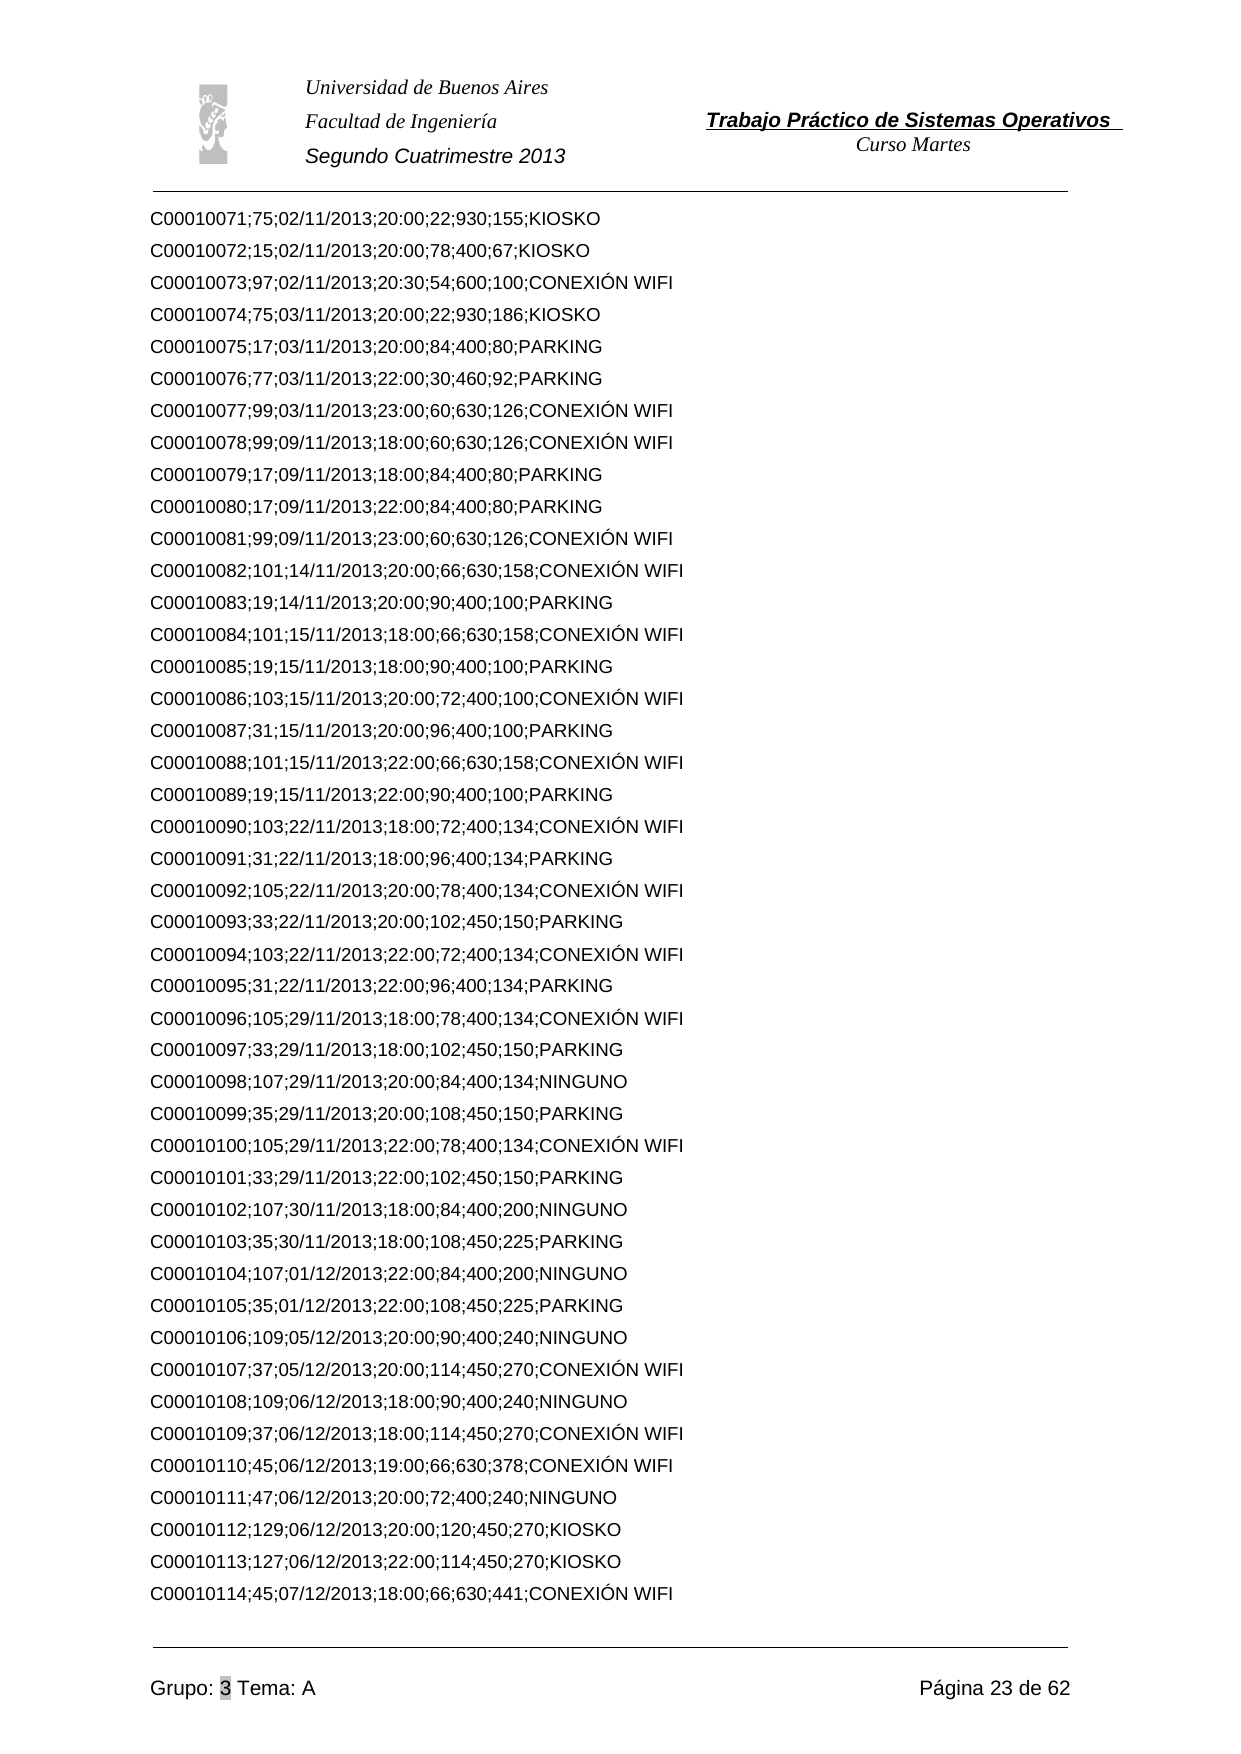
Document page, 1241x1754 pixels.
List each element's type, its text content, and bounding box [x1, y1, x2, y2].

text C00010111;47;06/12/2013;20:00;72;400;240;NINGUNO [150, 1487, 1090, 1508]
text C00010085;19;15/11/2013;18:00;90;400;100;PARKING [150, 656, 1090, 677]
text C00010081;99;09/11/2013;23:00;60;630;126;CONEXIÓN WIFI [150, 528, 1090, 549]
text C00010071;75;02/11/2013;20:00;22;930;155;KIOSKO [150, 208, 1090, 229]
text C00010097;33;29/11/2013;18:00;102;450;150;PARKING [150, 1039, 1090, 1061]
text C00010113;127;06/12/2013;22:00;114;450;270;KIOSKO [150, 1551, 1090, 1572]
text C00010079;17;09/11/2013;18:00;84;400;80;PARKING [150, 464, 1090, 485]
text C00010084;101;15/11/2013;18:00;66;630;158;CONEXIÓN WIFI [150, 623, 1090, 645]
text C00010072;15;02/11/2013;20:00;78;400;67;KIOSKO [150, 240, 1090, 261]
text C00010078;99;09/11/2013;18:00;60;630;126;CONEXIÓN WIFI [150, 432, 1090, 453]
text C00010108;109;06/12/2013;18:00;90;400;240;NINGUNO [150, 1391, 1090, 1413]
picture [198, 82, 231, 166]
text C00010095;31;22/11/2013;22:00;96;400;134;PARKING [150, 975, 1090, 997]
text C00010075;17;03/11/2013;20:00;84;400;80;PARKING [150, 336, 1090, 357]
text C00010114;45;07/12/2013;18:00;66;630;441;CONEXIÓN WIFI [150, 1583, 1090, 1604]
text C00010105;35;01/12/2013;22:00;108;450;225;PARKING [150, 1295, 1090, 1317]
text C00010082;101;14/11/2013;20:00;66;630;158;CONEXIÓN WIFI [150, 559, 1090, 581]
text C00010086;103;15/11/2013;20:00;72;400;100;CONEXIÓN WIFI [150, 687, 1090, 709]
text C00010083;19;14/11/2013;20:00;90;400;100;PARKING [150, 592, 1090, 613]
text C00010088;101;15/11/2013;22:00;66;630;158;CONEXIÓN WIFI [150, 751, 1090, 773]
text C00010092;105;22/11/2013;20:00;78;400;134;CONEXIÓN WIFI [150, 879, 1090, 901]
text C00010090;103;22/11/2013;18:00;72;400;134;CONEXIÓN WIFI [150, 815, 1090, 837]
text C00010091;31;22/11/2013;18:00;96;400;134;PARKING [150, 847, 1090, 869]
text C00010107;37;05/12/2013;20:00;114;450;270;CONEXIÓN WIFI [150, 1359, 1090, 1381]
text C00010112;129;06/12/2013;20:00;120;450;270;KIOSKO [150, 1519, 1090, 1541]
text C00010074;75;03/11/2013;20:00;22;930;186;KIOSKO [150, 304, 1090, 325]
text C00010104;107;01/12/2013;22:00;84;400;200;NINGUNO [150, 1263, 1090, 1285]
text C00010076;77;03/11/2013;22:00;30;460;92;PARKING [150, 368, 1090, 389]
text C00010098;107;29/11/2013;20:00;84;400;134;NINGUNO [150, 1071, 1090, 1093]
text C00010109;37;06/12/2013;18:00;114;450;270;CONEXIÓN WIFI [150, 1423, 1090, 1444]
text C00010089;19;15/11/2013;22:00;90;400;100;PARKING [150, 783, 1090, 805]
text C00010103;35;30/11/2013;18:00;108;450;225;PARKING [150, 1231, 1090, 1253]
text C00010100;105;29/11/2013;22:00;78;400;134;CONEXIÓN WIFI [150, 1135, 1090, 1157]
text C00010077;99;03/11/2013;23:00;60;630;126;CONEXIÓN WIFI [150, 400, 1090, 421]
text C00010106;109;05/12/2013;20:00;90;400;240;NINGUNO [150, 1327, 1090, 1349]
text C00010096;105;29/11/2013;18:00;78;400;134;CONEXIÓN WIFI [150, 1007, 1090, 1029]
text C00010099;35;29/11/2013;20:00;108;450;150;PARKING [150, 1103, 1090, 1125]
text C00010080;17;09/11/2013;22:00;84;400;80;PARKING [150, 496, 1090, 517]
text C00010101;33;29/11/2013;22:00;102;450;150;PARKING [150, 1167, 1090, 1189]
text C00010087;31;15/11/2013;20:00;96;400;100;PARKING [150, 719, 1090, 741]
text C00010094;103;22/11/2013;22:00;72;400;134;CONEXIÓN WIFI [150, 943, 1090, 965]
text C00010110;45;06/12/2013;19:00;66;630;378;CONEXIÓN WIFI [150, 1455, 1090, 1477]
text C00010073;97;02/11/2013;20:30;54;600;100;CONEXIÓN WIFI [150, 272, 1090, 293]
text C00010102;107;30/11/2013;18:00;84;400;200;NINGUNO [150, 1199, 1090, 1221]
text C00010093;33;22/11/2013;20:00;102;450;150;PARKING [150, 911, 1090, 933]
